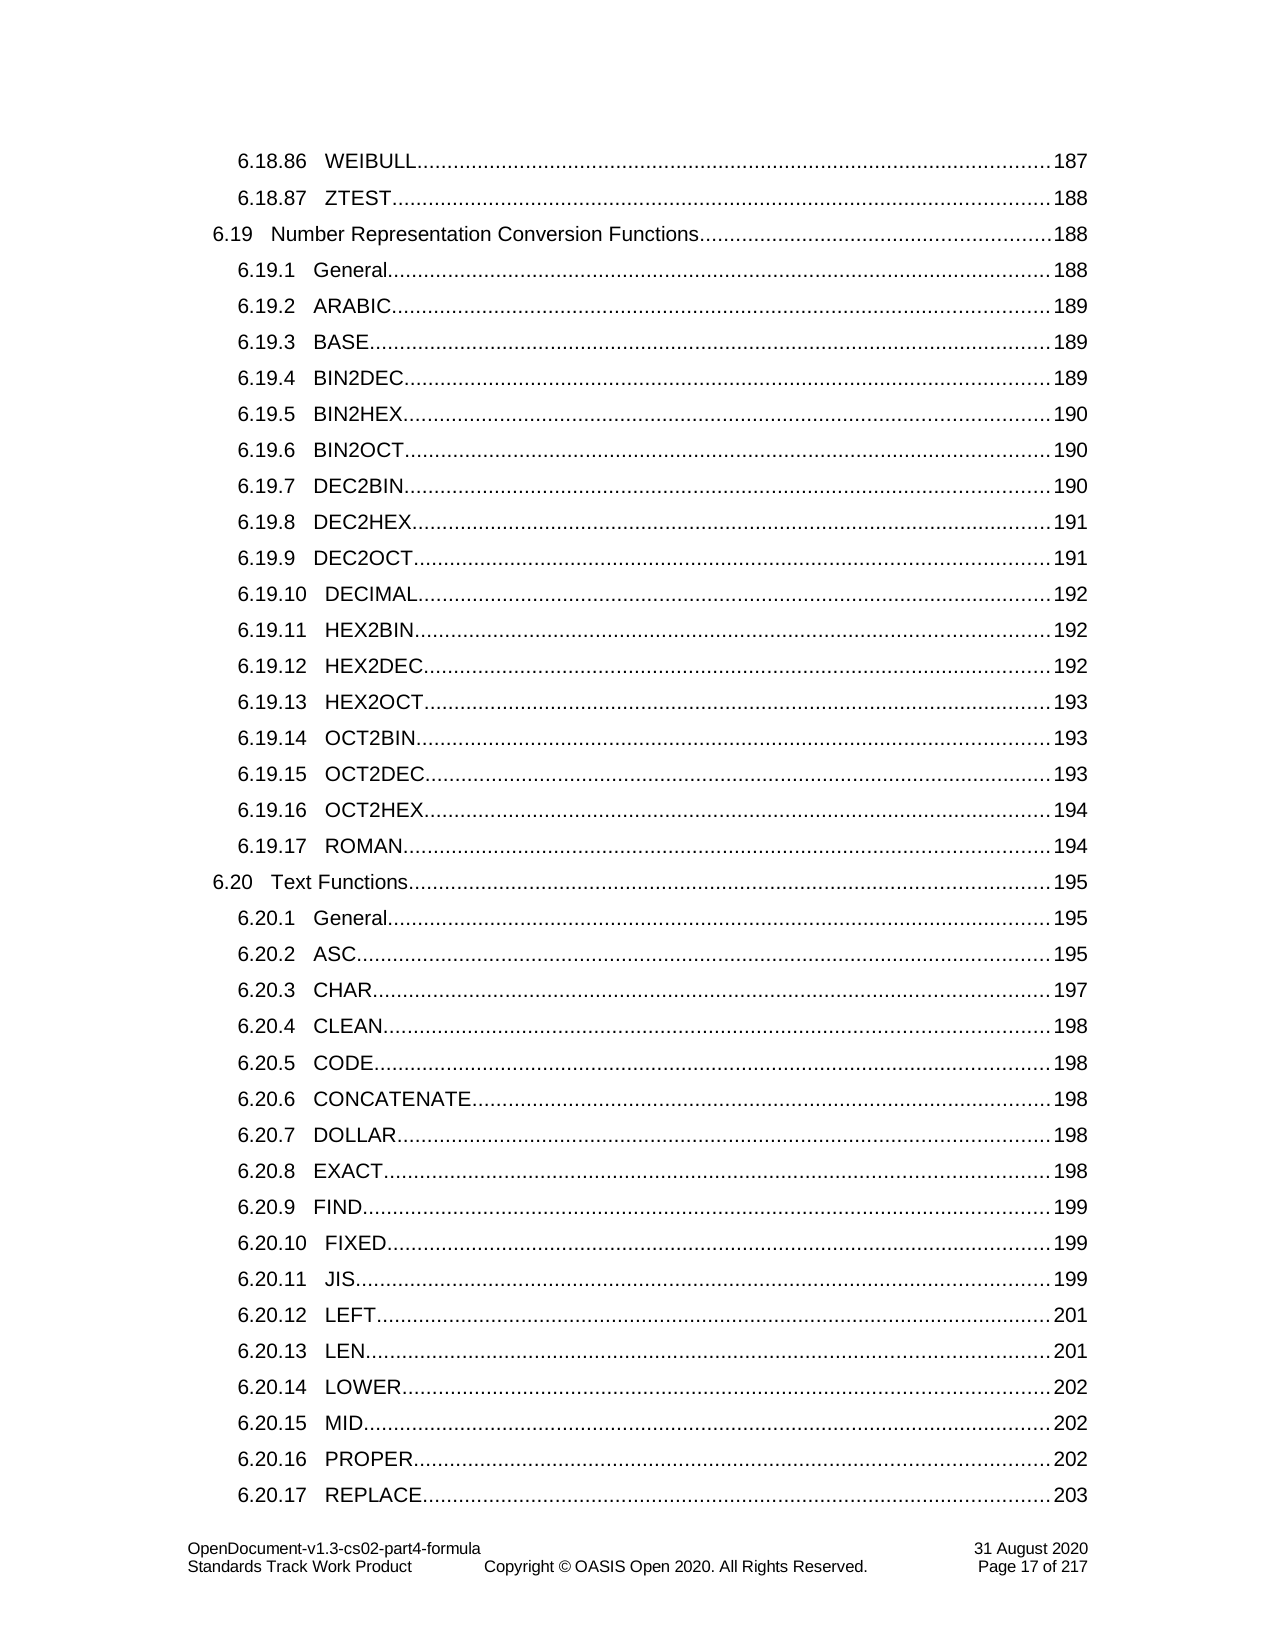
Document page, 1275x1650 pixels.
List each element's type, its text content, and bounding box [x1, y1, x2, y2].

text 6.20.13 LEN 201 [237, 1339, 1088, 1363]
text 6.20.8 EXACT 198 [237, 1159, 1088, 1183]
text 6.19.1 General 188 [237, 258, 1088, 282]
text 6.20.9 FIND 199 [237, 1195, 1088, 1219]
text 6.19.2 ARABIC 189 [237, 294, 1088, 318]
text 6.20 Text Functions 195 [212, 871, 1088, 894]
text 6.20.1 General 195 [237, 907, 1088, 930]
text 6.19.7 DEC2BIN 190 [237, 474, 1088, 498]
text 6.20.2 ASC 195 [237, 943, 1088, 966]
text 6.19.4 BIN2DEC 189 [237, 366, 1088, 390]
text 6.20.16 PROPER 202 [237, 1447, 1088, 1471]
text 6.20.3 CHAR 197 [237, 979, 1088, 1002]
text 6.20.12 LEFT 201 [237, 1303, 1088, 1327]
text 6.19.11 HEX2BIN 192 [237, 618, 1088, 642]
text 6.18.87 ZTEST 188 [237, 186, 1088, 209]
text 6.20.7 DOLLAR 198 [237, 1123, 1088, 1147]
text 6.19.10 DECIMAL 192 [237, 582, 1088, 606]
text 6.18.86 WEIBULL 187 [237, 150, 1088, 173]
text 6.20.15 MID 202 [237, 1411, 1088, 1435]
text 6.20.5 CODE 198 [237, 1051, 1088, 1074]
text 6.20.11 JIS 199 [237, 1267, 1088, 1291]
text 6.19 Number Representation Conversion Functions 188 [212, 222, 1088, 246]
text 6.19.14 OCT2BIN 193 [237, 727, 1088, 750]
text 6.20.10 FIXED 199 [237, 1231, 1088, 1255]
text 6.19.17 ROMAN 194 [237, 835, 1088, 858]
text 6.19.3 BASE 189 [237, 330, 1088, 354]
text 6.19.16 OCT2HEX 194 [237, 799, 1088, 822]
text 6.19.6 BIN2OCT 190 [237, 438, 1088, 462]
text 6.20.4 CLEAN 198 [237, 1015, 1088, 1038]
text 6.19.15 OCT2DEC 193 [237, 763, 1088, 786]
text 6.19.9 DEC2OCT 191 [237, 546, 1088, 570]
text 6.19.12 HEX2DEC 192 [237, 654, 1088, 678]
text 6.20.6 CONCATENATE 198 [237, 1087, 1088, 1111]
text 6.19.8 DEC2HEX 191 [237, 510, 1088, 534]
text 6.20.14 LOWER 202 [237, 1375, 1088, 1399]
text 6.19.13 HEX2OCT 193 [237, 691, 1088, 714]
text 6.19.5 BIN2HEX 190 [237, 402, 1088, 426]
text 6.20.17 REPLACE 203 [237, 1483, 1088, 1507]
